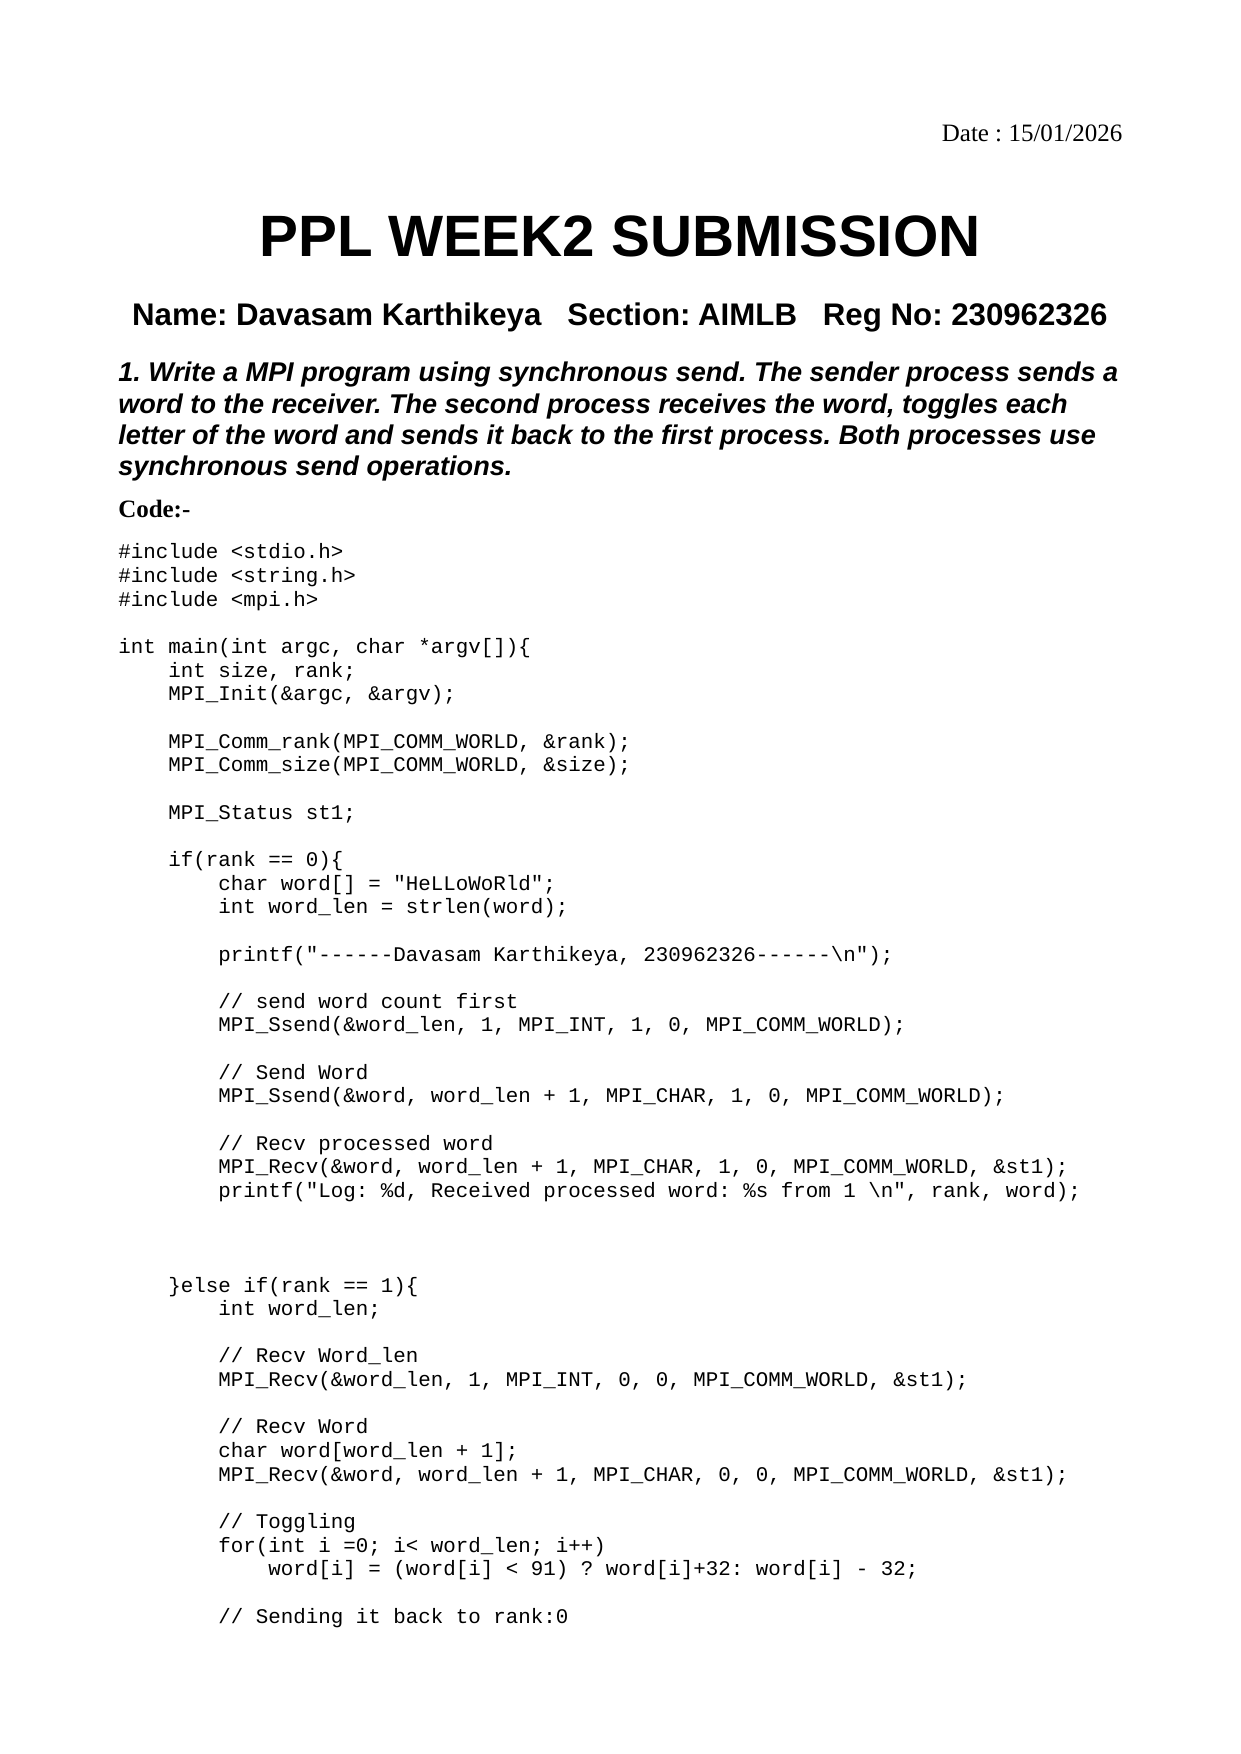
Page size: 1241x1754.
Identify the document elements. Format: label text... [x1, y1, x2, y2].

text MPI_Comm_size(MPI_COMM_WORLD, &size); [118, 754, 1122, 778]
text // Recv processed word [118, 1133, 1122, 1156]
text int word_len; [118, 1298, 1122, 1322]
text int word_len = strlen(word); [118, 896, 1122, 920]
subtitle Name: Davasam Karthikeya Section: AIMLB Reg No: 230962326 [118, 296, 1122, 331]
text word[i] = (word[i] < 91) ? word[i]+32: word[i] - 32; [118, 1558, 1122, 1582]
text #include <string.h> [118, 565, 1122, 589]
text MPI_Recv(&word_len, 1, MPI_INT, 0, 0, MPI_COMM_WORLD, &st1); [118, 1369, 1122, 1393]
text for(int i =0; i< word_len; i++) [118, 1535, 1122, 1558]
text int main(int argc, char *argv[]){ [118, 636, 1122, 660]
text int size, rank; [118, 660, 1122, 683]
text Code:- [118, 494, 1122, 523]
text // send word count first [118, 991, 1122, 1014]
text // Sending it back to rank:0 [118, 1606, 1122, 1629]
text if(rank == 0){ [118, 849, 1122, 873]
text #include <mpi.h> [118, 589, 1122, 612]
text printf("------Davasam Karthikeya, 230962326------\n"); [118, 943, 1122, 967]
text // Recv Word [118, 1416, 1122, 1440]
text printf("Log: %d, Received processed word: %s from 1 \n", rank, word); [118, 1180, 1122, 1204]
text MPI_Recv(&word, word_len + 1, MPI_CHAR, 0, 0, MPI_COMM_WORLD, &st1); [118, 1464, 1122, 1487]
text char word[word_len + 1]; [118, 1440, 1122, 1464]
title PPL WEEK2 SUBMISSION [118, 201, 1122, 268]
text // Send Word [118, 1062, 1122, 1085]
text // Toggling [118, 1511, 1122, 1535]
text MPI_Ssend(&word, word_len + 1, MPI_CHAR, 1, 0, MPI_COMM_WORLD); [118, 1085, 1122, 1109]
text #include <stdio.h> [118, 542, 1122, 565]
text }else if(rank == 1){ [118, 1274, 1122, 1298]
text char word[] = "HeLLoWoRld"; [118, 873, 1122, 896]
text MPI_Init(&argc, &argv); [118, 683, 1122, 707]
text MPI_Status st1; [118, 802, 1122, 825]
text MPI_Comm_rank(MPI_COMM_WORLD, &rank); [118, 731, 1122, 754]
text // Recv Word_len [118, 1346, 1122, 1369]
subtitle 1. Write a MPI program using synchronous send. The sender process sends a word to the receiver. The second process receives the word, toggles each letter of the word and sends it back to the first process. Both processes use synchronous send operations. [118, 356, 1122, 481]
text MPI_Recv(&word, word_len + 1, MPI_CHAR, 1, 0, MPI_COMM_WORLD, &st1); [118, 1156, 1122, 1180]
text MPI_Ssend(&word_len, 1, MPI_INT, 1, 0, MPI_COMM_WORLD); [118, 1014, 1122, 1038]
